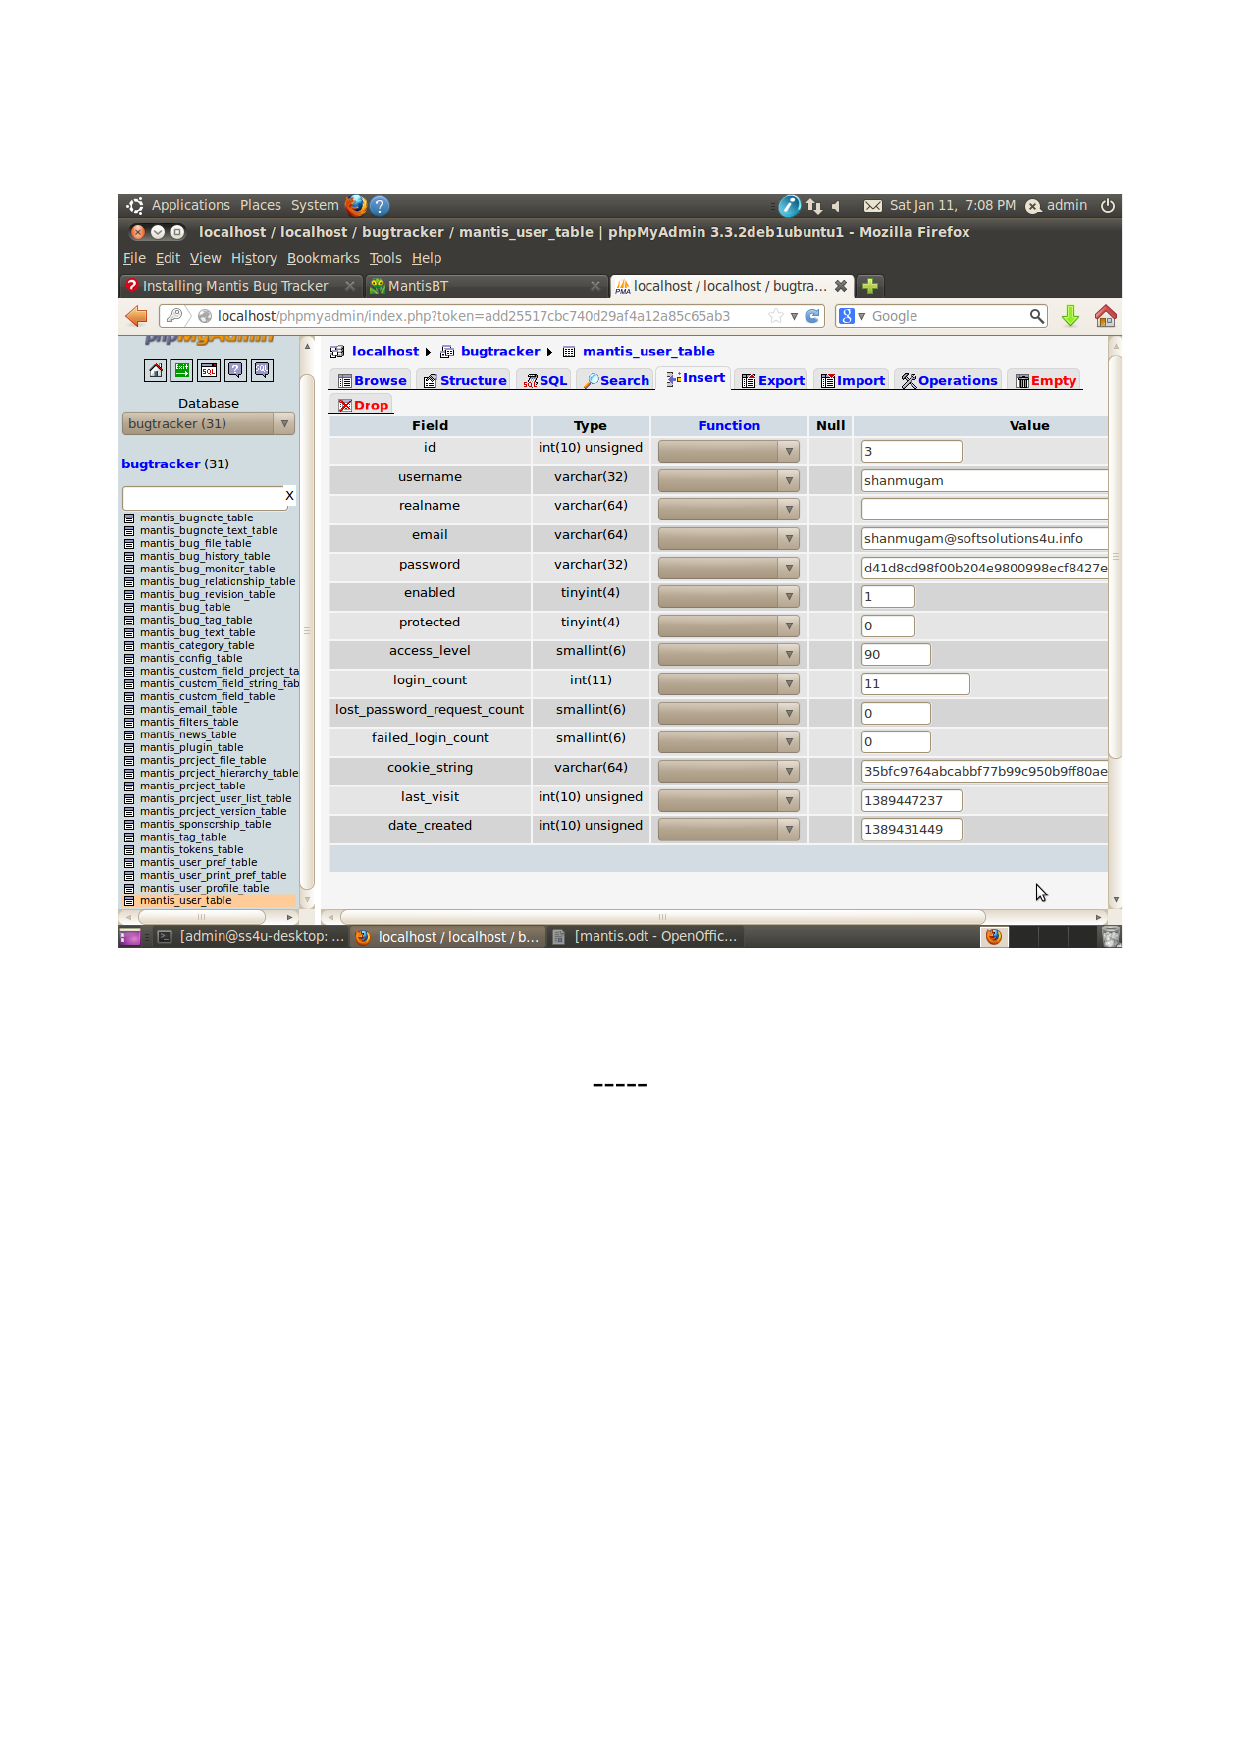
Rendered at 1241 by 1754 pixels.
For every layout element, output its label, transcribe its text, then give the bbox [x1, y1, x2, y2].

text ----- [118, 1063, 1122, 1101]
picture [118, 194, 1123, 948]
